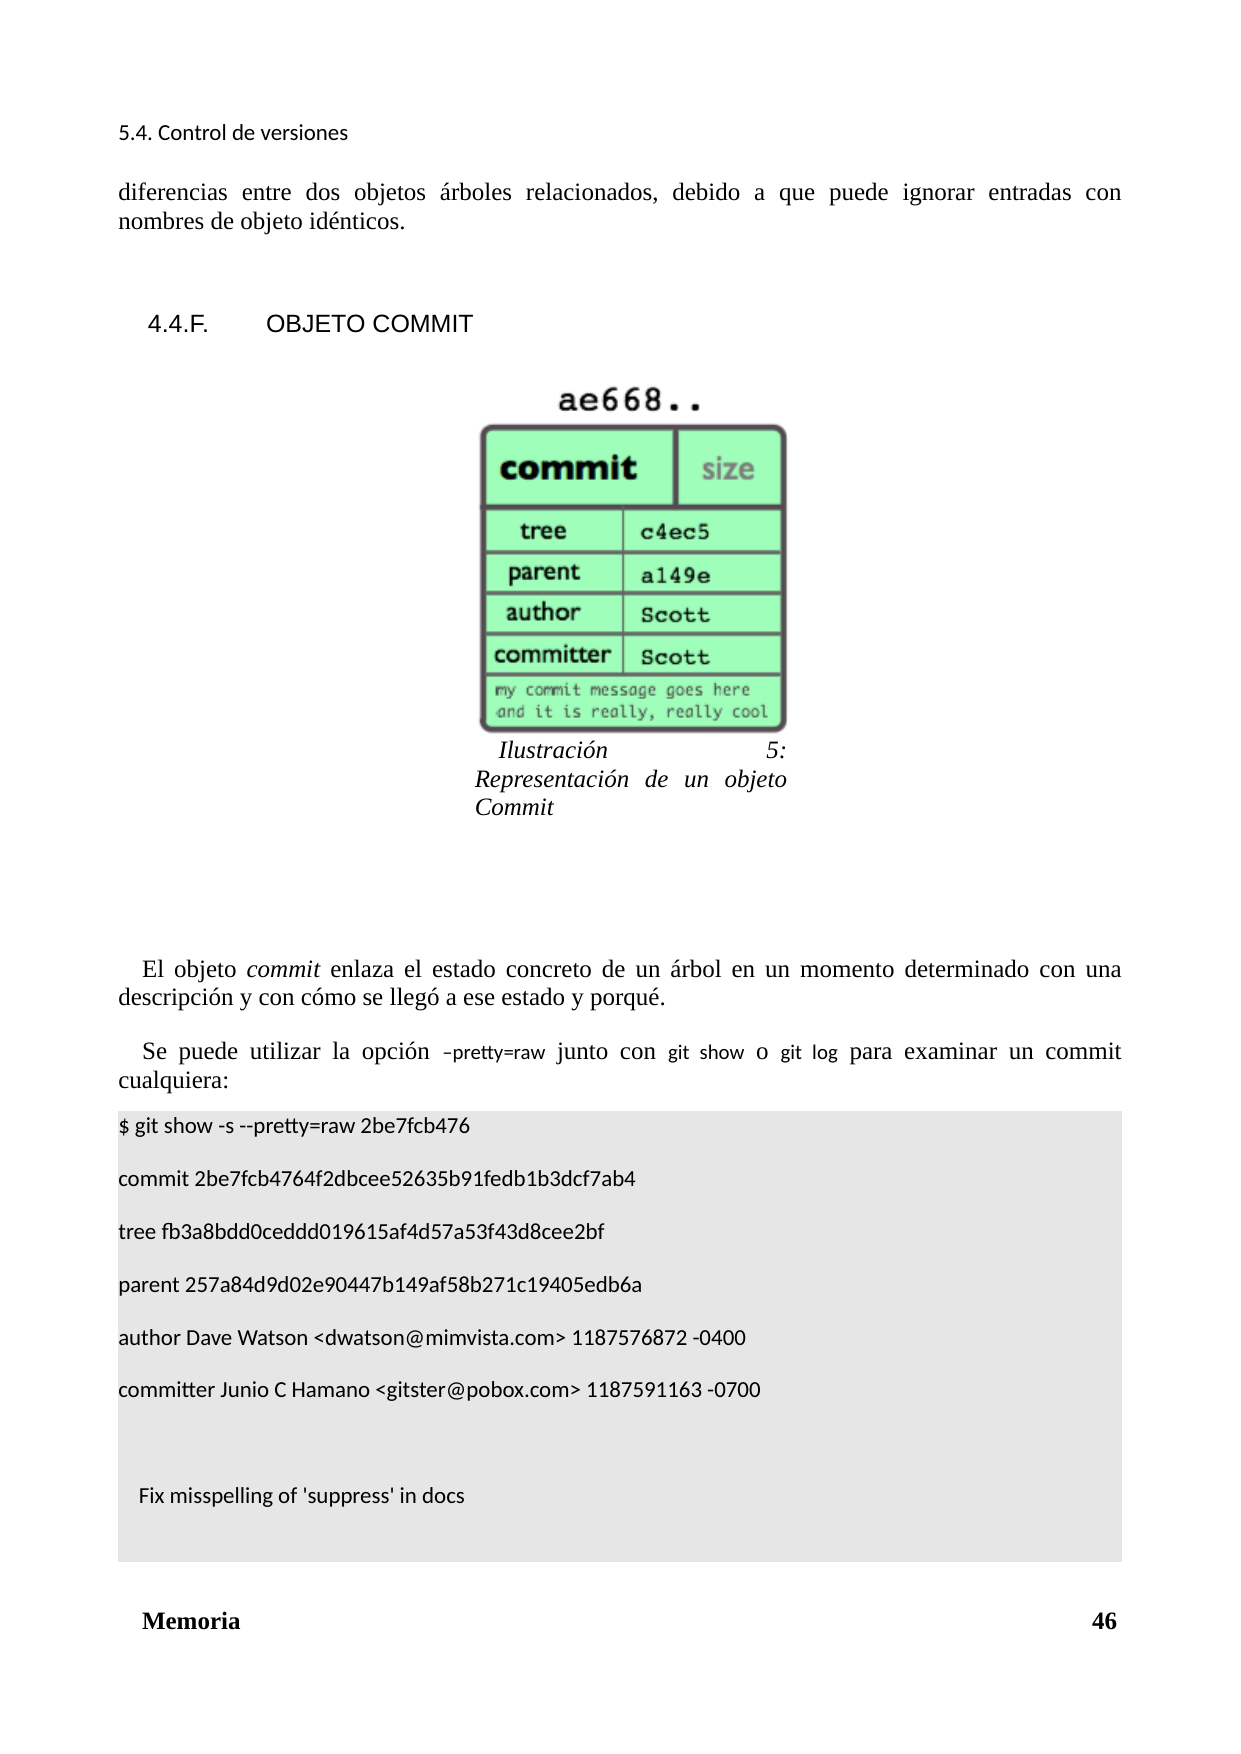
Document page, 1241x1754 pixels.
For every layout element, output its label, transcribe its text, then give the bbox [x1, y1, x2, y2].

text tree fb3a8bdd0ceddd019615af4d57a53f43d8cee2bf [118, 1217, 1122, 1245]
subtitle Objeto commit [148, 309, 1122, 338]
text committer Junio C Hamano <gitster@pobox.com> 1187591163 -0700 [118, 1375, 1122, 1403]
text $ git show -s --pretty=raw 2be7fcb476 [118, 1111, 1122, 1139]
text commit 2be7fcb4764f2dbcee52635b91fedb1b3dcf7ab4 [118, 1164, 1122, 1192]
text Se puede utilizar la opción –pretty=raw junto con git show o git log para examinar un commit cualquiera: [118, 1036, 1122, 1094]
text El objeto commit enlaza el estado concreto de un árbol en un momento determinado con una descripción y con cómo se llegó a ese estado y porqué. [118, 954, 1122, 1011]
text Fix misspelling of 'suppress' in docs [118, 1481, 1122, 1509]
text author Dave Watson <dwatson@mimvista.com> 1187576872 -0400 [118, 1323, 1122, 1351]
picture [474, 375, 790, 735]
text parent 257a84d9d02e90447b149af58b271c19405edb6a [118, 1270, 1122, 1298]
text diferencias entre dos objetos árboles relacionados, debido a que puede ignorar entradas con nombres de objeto idénticos. [118, 177, 1122, 234]
text Ilustración 5: Representación de un objeto Commit [474, 735, 789, 821]
